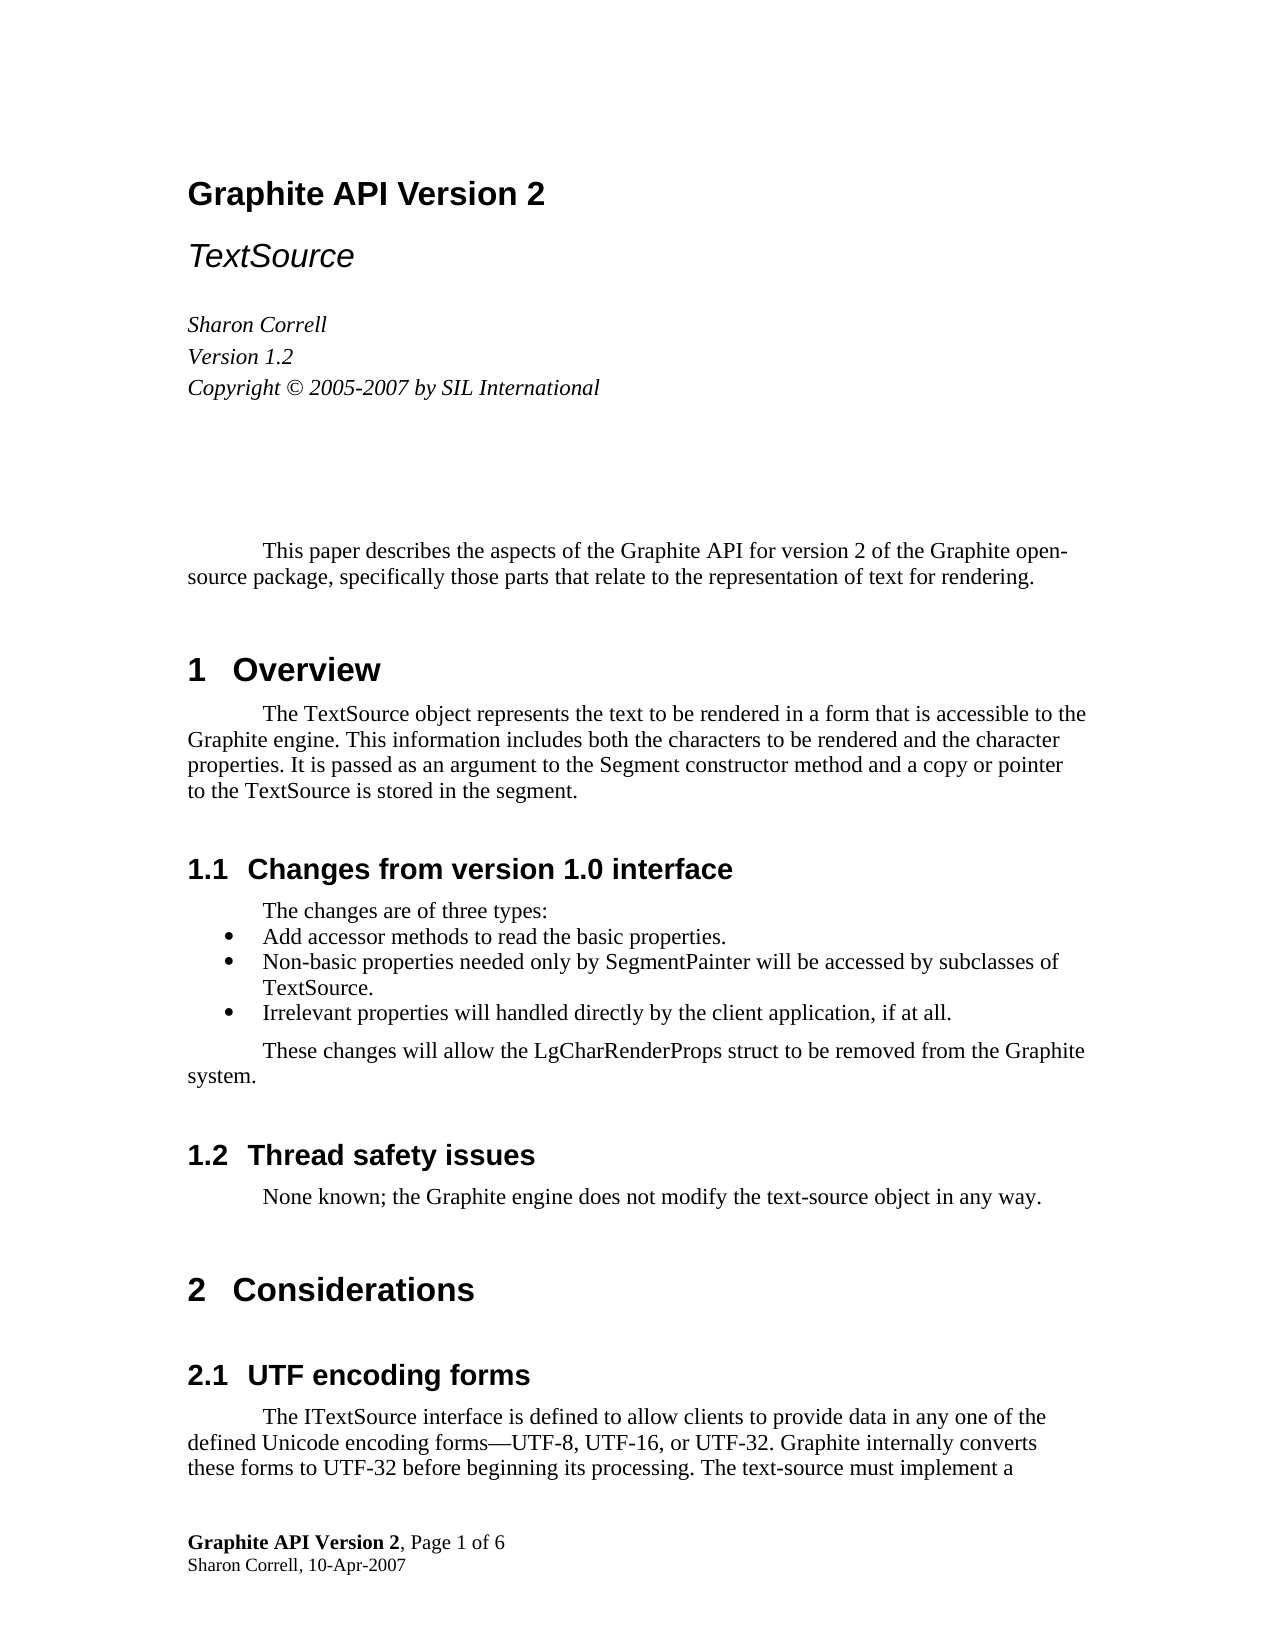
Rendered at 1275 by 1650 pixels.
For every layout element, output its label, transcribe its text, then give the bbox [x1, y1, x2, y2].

subtitle Sharon Correll [187, 312, 1087, 337]
text The changes are of three types: [187, 898, 1087, 924]
text These changes will allow the LgCharRenderProps struct to be removed from the Graphite system. [187, 1038, 1087, 1089]
subtitle Copyright © 2005-2007 by SIL International [187, 375, 1087, 401]
subtitle Considerations [187, 1272, 1087, 1309]
subtitle Thread safety issues [187, 1139, 1087, 1171]
subtitle UTF encoding forms [187, 1359, 1087, 1392]
text This paper describes the aspects of the Graphite API for version 2 of the Graphite open-source package, specifically those parts that relate to the representation of text for rendering. [187, 538, 1087, 589]
title TextSource [187, 237, 1087, 274]
text The TextSource object represents the text to be rendered in a form that is accessible to the Graphite engine. This information includes both the characters to be rendered and the character properties. It is passed as an argument to the Segment constructor method and a copy or pointer to the TextSource is stored in the segment. [187, 701, 1087, 803]
list Non-basic properties needed only by SegmentPainter will be accessed by subclasses of TextSource. [225, 949, 1087, 1000]
text The ITextSource interface is defined to allow clients to provide data in any one of the defined Unicode encoding forms—UTF-8, UTF-16, or UTF-32. Graphite internally converts these forms to UTF-32 before beginning its processing. The text-source must implement a [187, 1404, 1087, 1480]
subtitle Version 1.2 [187, 344, 1087, 369]
subtitle Changes from version 1.0 interface [187, 853, 1087, 886]
subtitle Overview [187, 652, 1087, 689]
title Graphite API Version 2 [187, 175, 1087, 212]
list Add accessor methods to read the basic properties. [225, 924, 1087, 949]
text None known; the Graphite engine does not modify the text-source object in any way. [187, 1184, 1087, 1209]
list Irrelevant properties will handled directly by the client application, if at all. [225, 1000, 1087, 1025]
